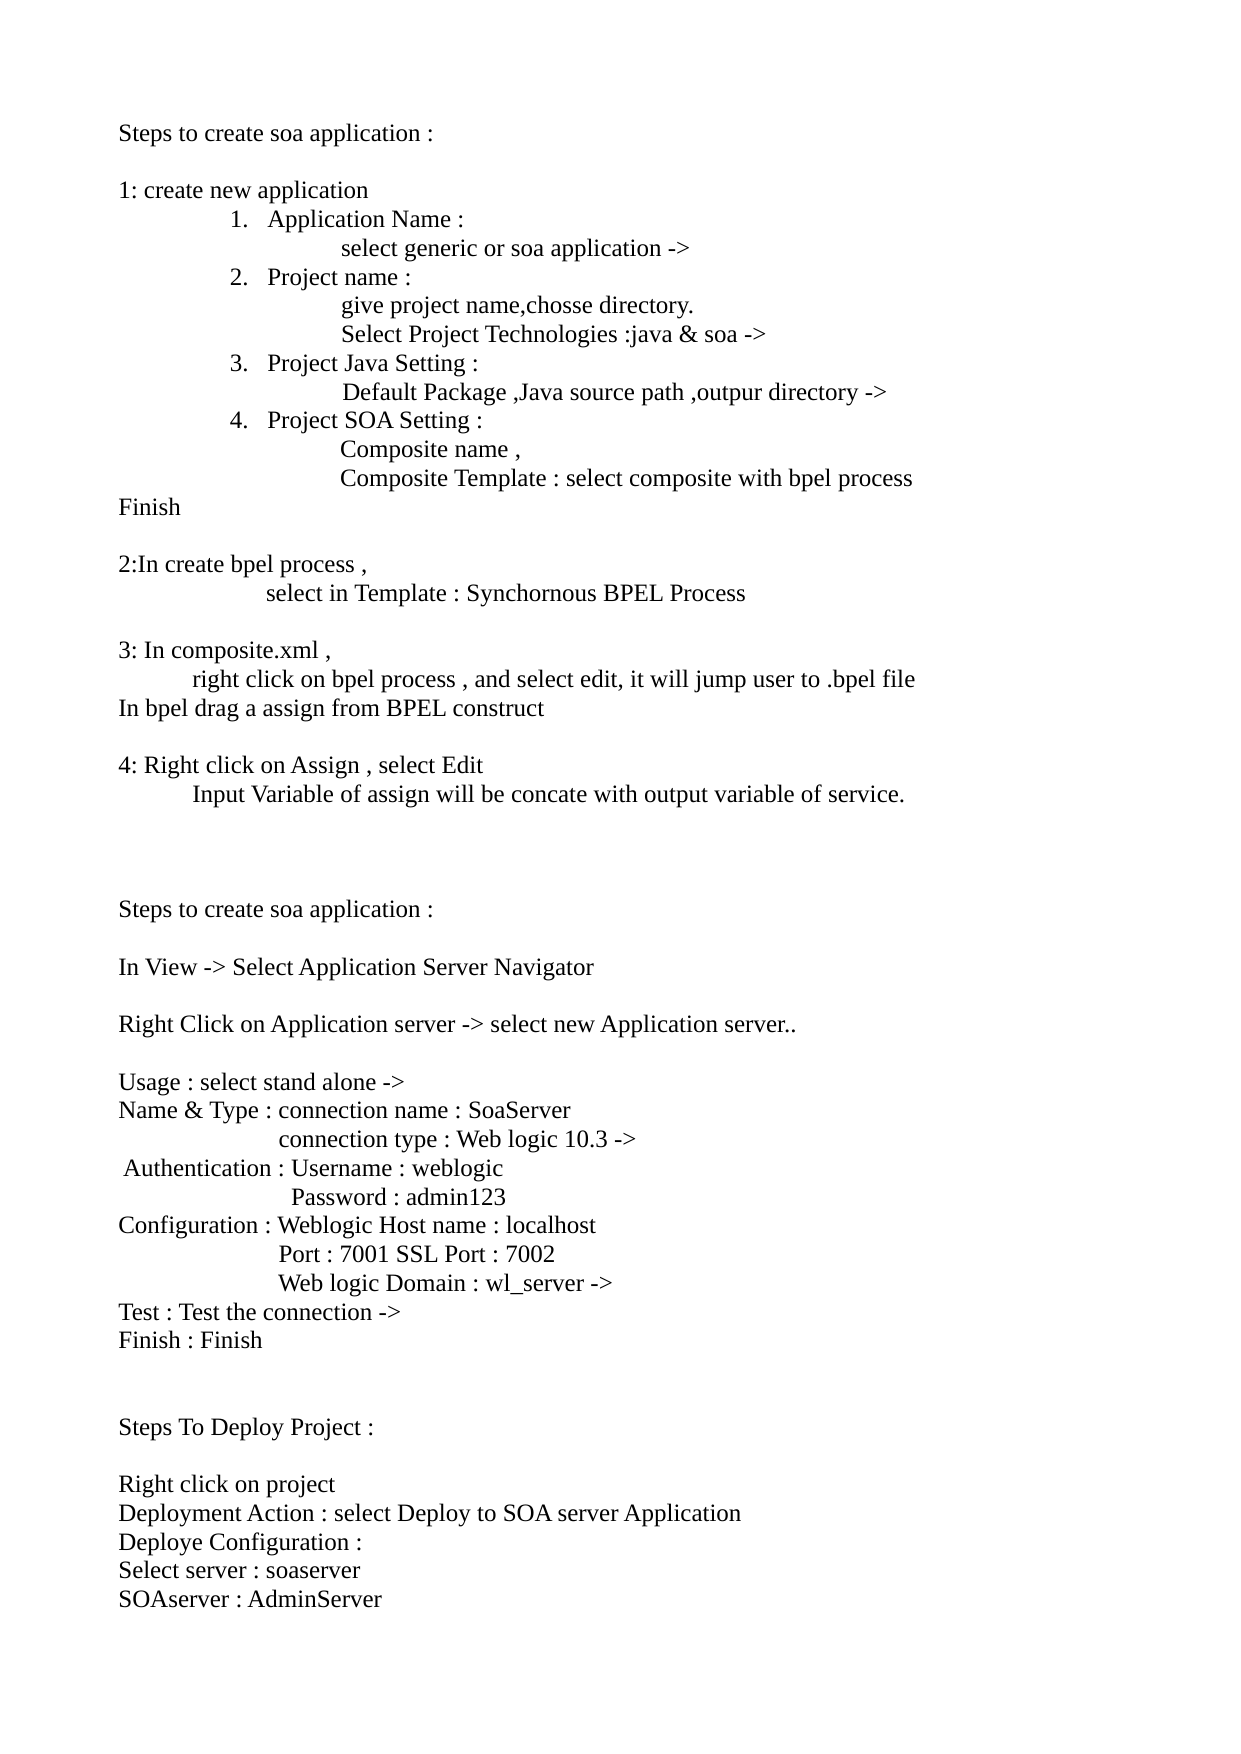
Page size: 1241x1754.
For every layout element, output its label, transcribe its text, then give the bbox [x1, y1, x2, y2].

list Default Package ,Java source path ,outpur directory -> [304, 377, 1122, 406]
list give project name,chosse directory. [229, 291, 1122, 319]
text Steps to create soa application : [118, 894, 1122, 923]
list Select Project Technologies :java & soa -> [229, 319, 1122, 348]
text Test : Test the connection -> [118, 1297, 1122, 1326]
text connection type : Web logic 10.3 -> [118, 1124, 1122, 1153]
text right click on bpel process , and select edit, it will jump user to .bpel file [118, 664, 1122, 693]
text 1: create new application [118, 176, 1122, 204]
text Authentication : Username : weblogic [118, 1153, 1122, 1182]
text 2:In create bpel process , [118, 549, 1122, 578]
text Composite Template : select composite with bpel process [118, 463, 1122, 492]
list select generic or soa application -> [229, 233, 1122, 262]
text Configuration : Weblogic Host name : localhost [118, 1211, 1122, 1239]
text Steps to create soa application : [118, 118, 1122, 147]
text Right click on project [118, 1469, 1122, 1498]
list Project SOA Setting : [229, 406, 1122, 434]
text Right Click on Application server -> select new Application server.. [118, 1009, 1122, 1038]
list Project Java Setting : [229, 348, 1122, 377]
list Project name : [229, 262, 1122, 291]
text Name & Type : connection name : SoaServer [118, 1096, 1122, 1124]
text 3: In composite.xml , [118, 636, 1122, 664]
text Finish [118, 492, 1122, 521]
text Input Variable of assign will be concate with output variable of service. [118, 779, 1122, 808]
text Usage : select stand alone -> [118, 1067, 1122, 1096]
text Port : 7001 SSL Port : 7002 [118, 1239, 1122, 1268]
text Finish : Finish [118, 1326, 1122, 1354]
text Select server : soaserver [118, 1556, 1122, 1584]
text 4: Right click on Assign , select Edit [118, 751, 1122, 779]
text Deployment Action : select Deploy to SOA server Application [118, 1498, 1122, 1527]
text SOAserver : AdminServer [118, 1584, 1122, 1613]
text Web logic Domain : wl_server -> [118, 1268, 1122, 1297]
text select in Template : Synchornous BPEL Process [118, 578, 1122, 607]
text Composite name , [118, 434, 1122, 463]
text In bpel drag a assign from BPEL construct [118, 693, 1122, 722]
text Steps To Deploy Project : [118, 1412, 1122, 1441]
text In View -> Select Application Server Navigator [118, 952, 1122, 981]
list Application Name : [229, 204, 1122, 233]
text Password : admin123 [118, 1182, 1122, 1211]
text Deploye Configuration : [118, 1527, 1122, 1556]
